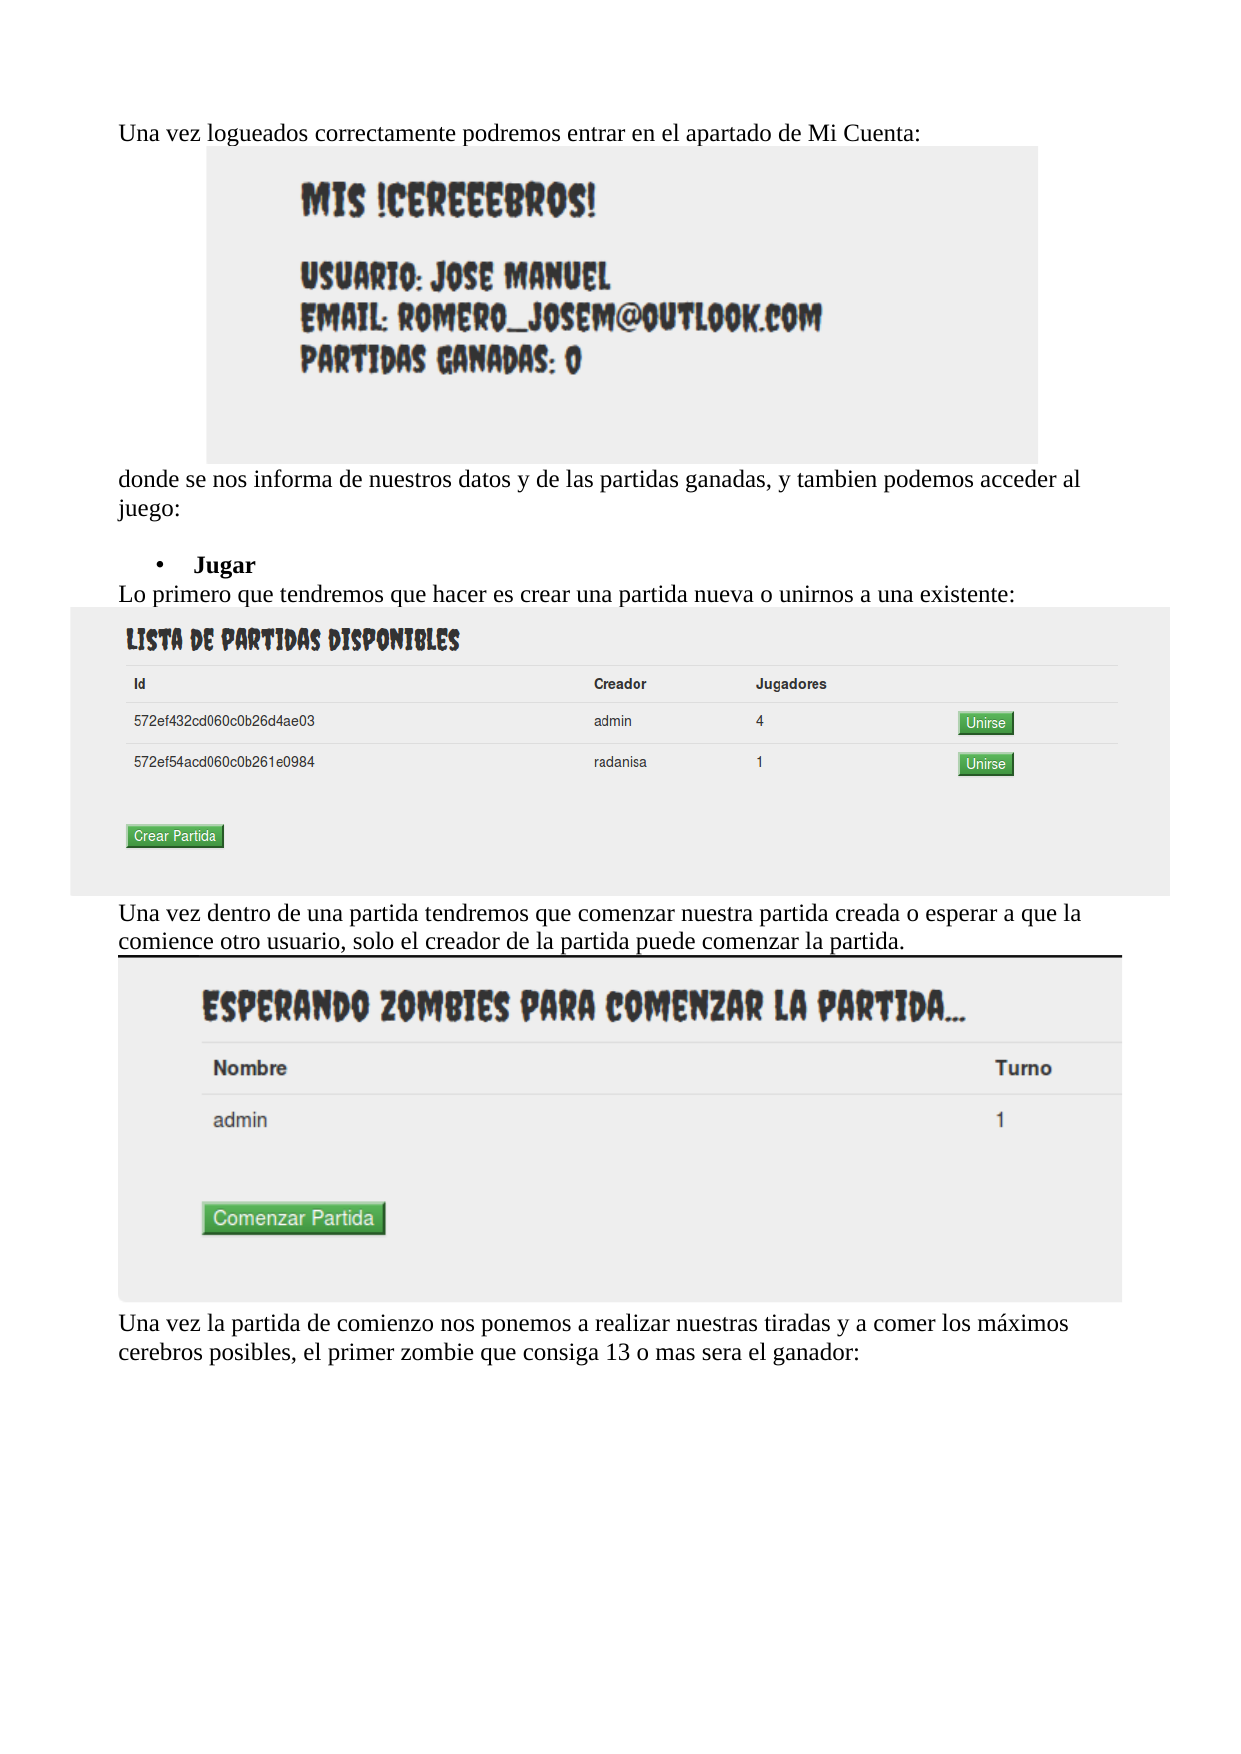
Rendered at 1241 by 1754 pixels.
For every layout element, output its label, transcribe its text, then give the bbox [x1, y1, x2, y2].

list Jugar [156, 550, 1122, 579]
text donde se nos informa de nuestros datos y de las partidas ganadas, y tambien podemos acceder al juego: [118, 147, 1122, 522]
text Una vez la partida de comienzo nos ponemos a realizar nuestras tiradas y a comer los máximos cerebros posibles, el primer zombie que consiga 13 o mas sera el ganador: [118, 1308, 1122, 1365]
text Una vez dentro de una partida tendremos que comenzar nuestra partida creada o esperar a que la comience otro usuario, solo el creador de la partida puede comenzar la partida. [118, 898, 1122, 955]
picture [70, 607, 1170, 898]
picture [202, 146, 1039, 464]
picture [118, 955, 1123, 1308]
text Lo primero que tendremos que hacer es crear una partida nueva o unirnos a una existente: [118, 579, 1122, 607]
text Una vez logueados correctamente podremos entrar en el apartado de Mi Cuenta: [118, 118, 1122, 147]
